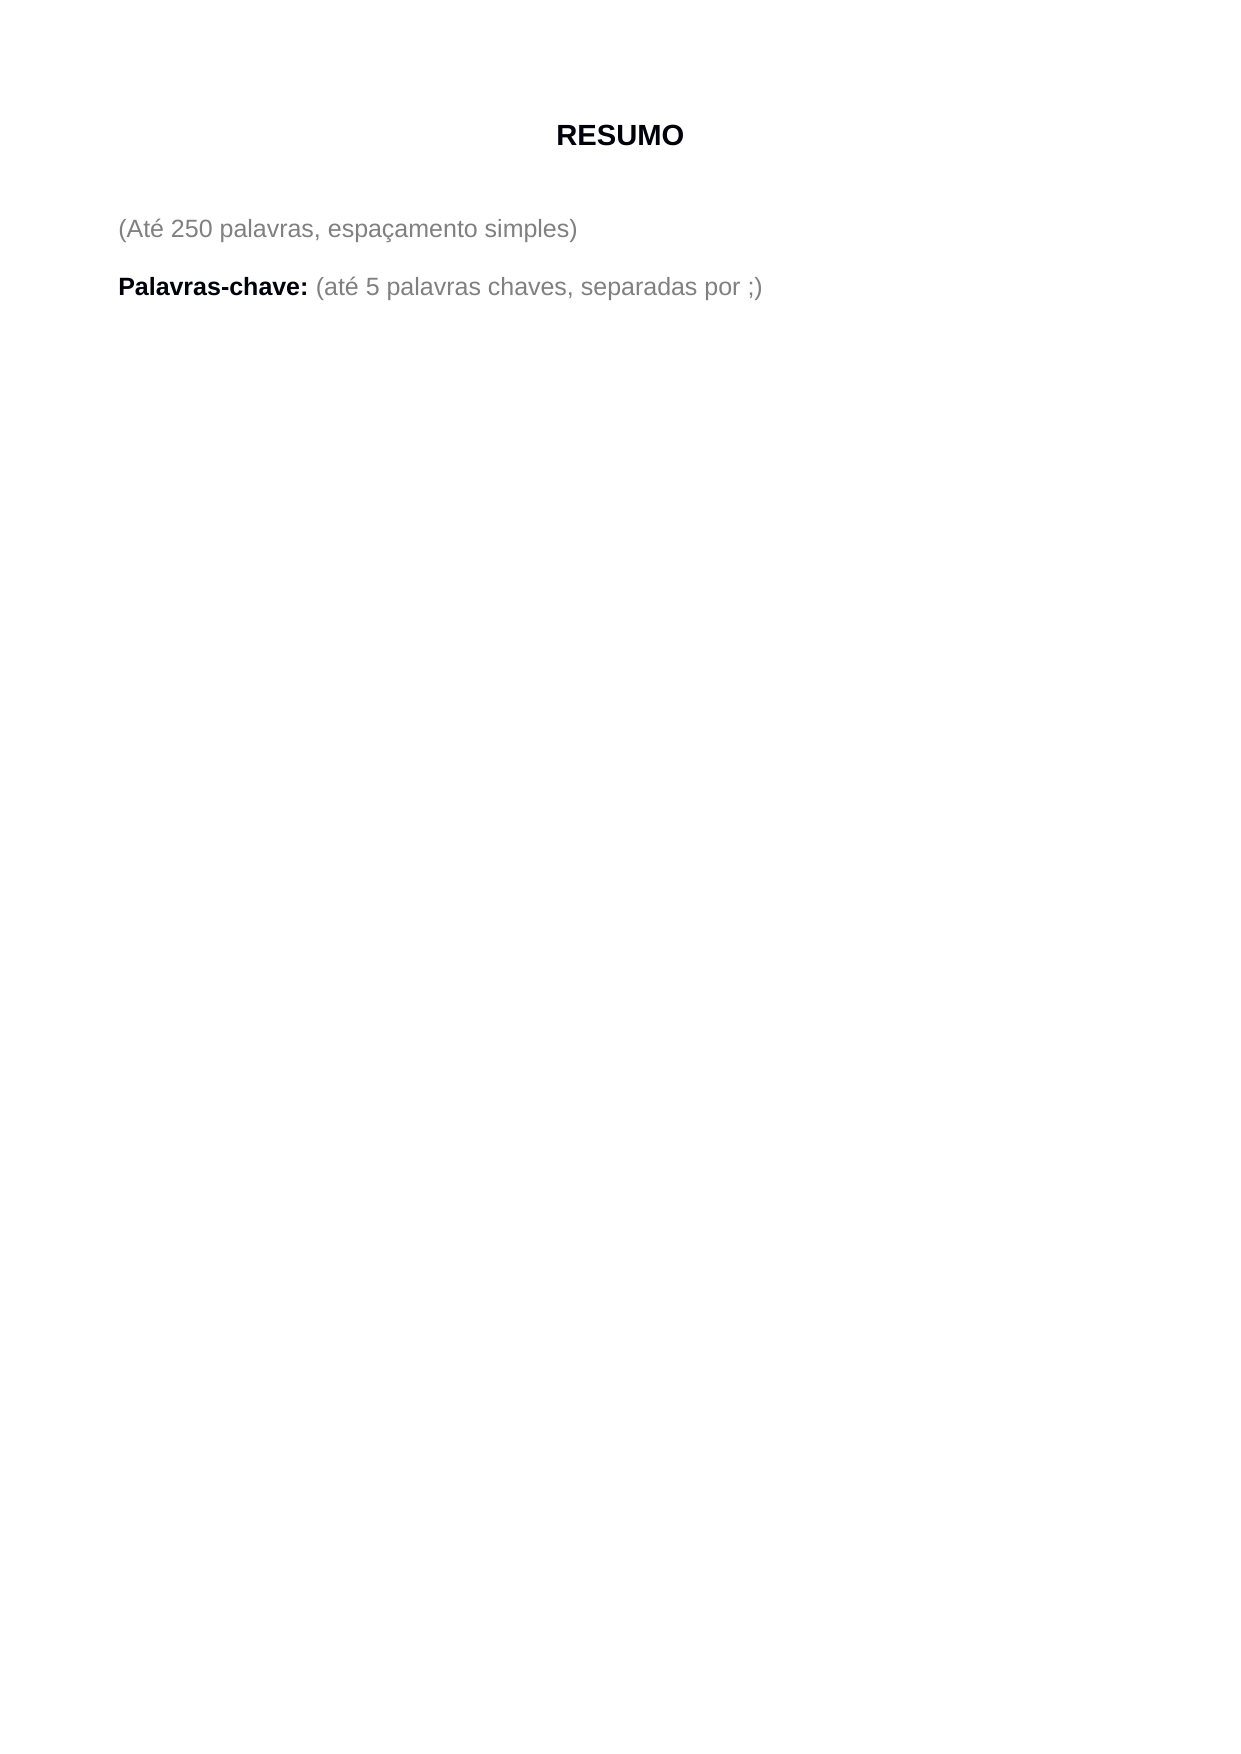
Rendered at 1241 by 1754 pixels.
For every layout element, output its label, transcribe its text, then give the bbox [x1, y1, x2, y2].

text RESUMO [118, 118, 1122, 152]
text (Até 250 palavras, espaçamento simples) [118, 214, 1122, 243]
text Palavras-chave: (até 5 palavras chaves, separadas por ;) [118, 271, 1122, 300]
